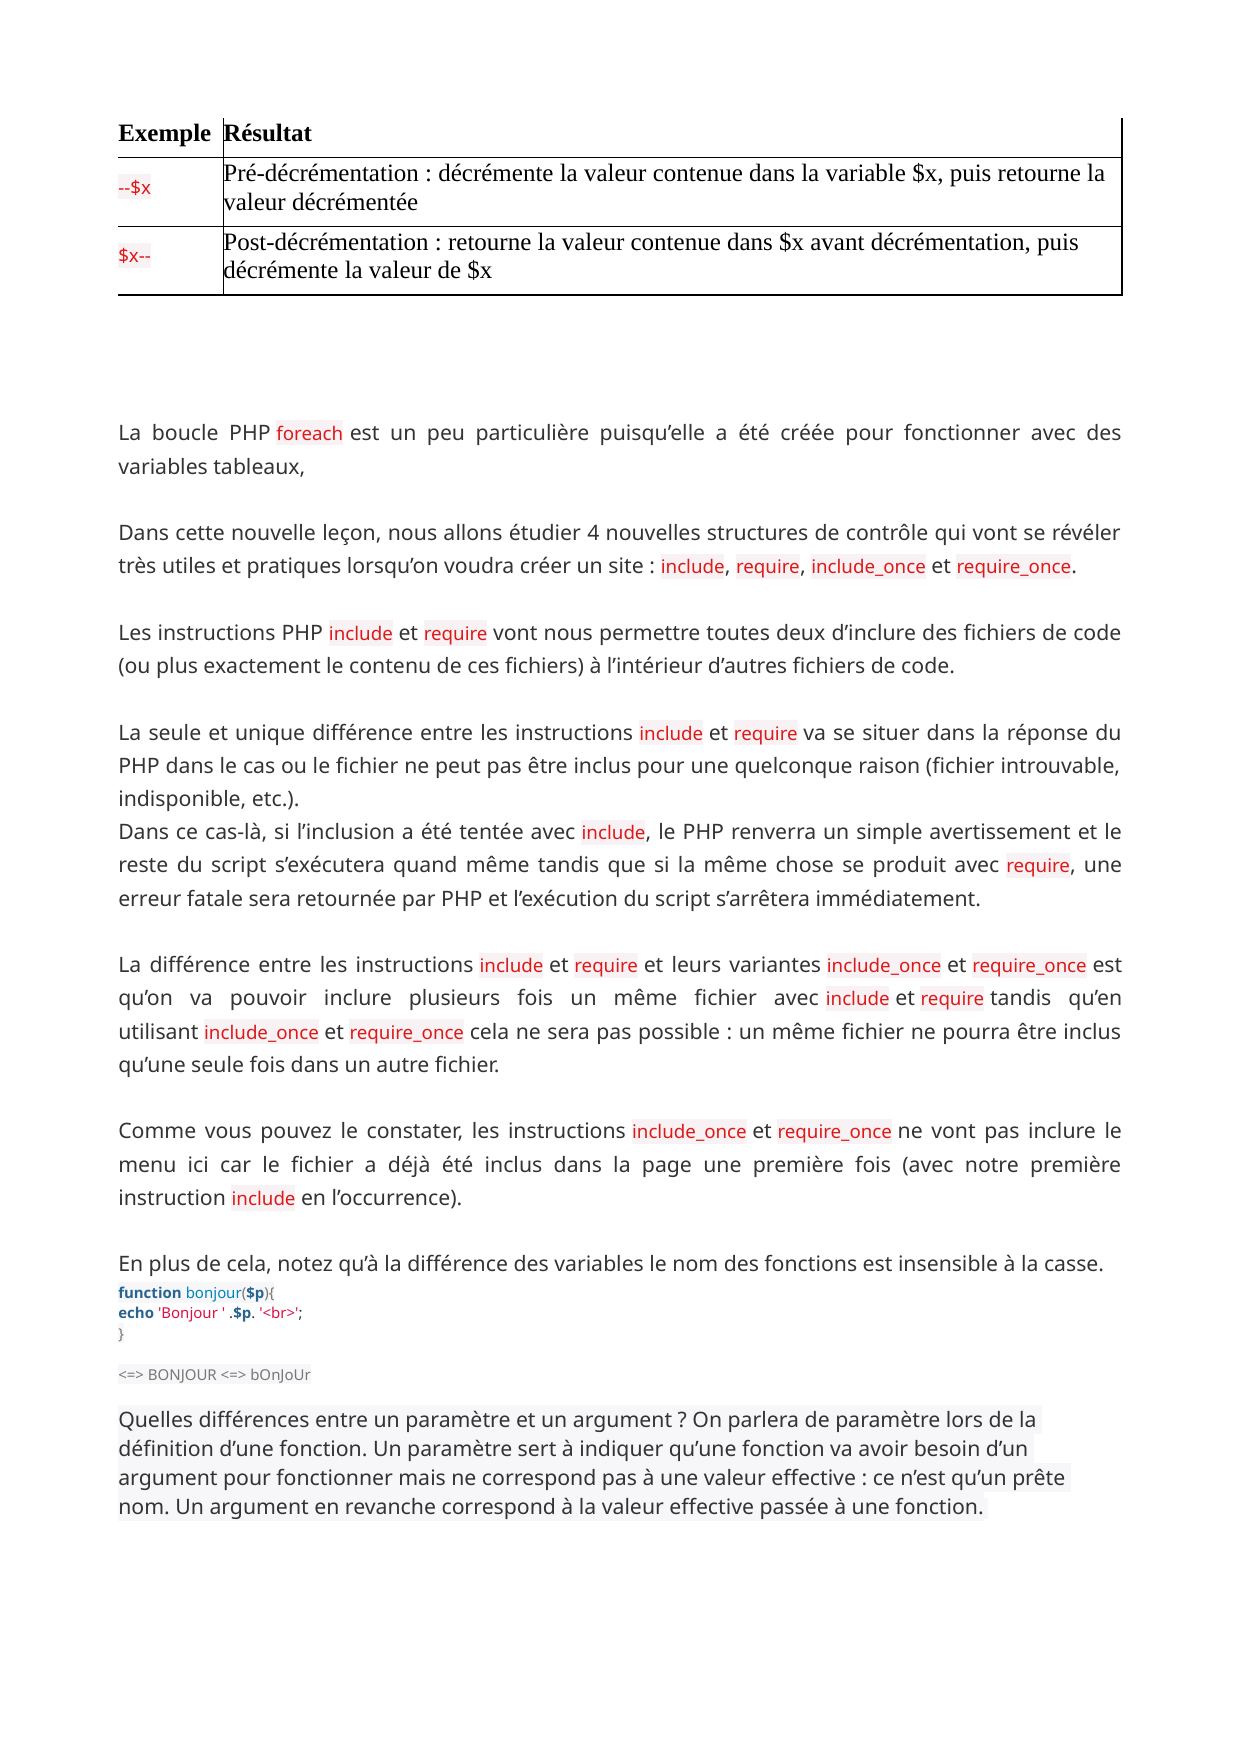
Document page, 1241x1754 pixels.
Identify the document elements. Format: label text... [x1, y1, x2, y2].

text Les instructions PHP include et require vont nous permettre toutes deux d’inclure des fichiers de code (ou plus exactement le contenu de ces fichiers) à l’intérieur d’autres fichiers de code. [118, 618, 1122, 680]
text <=> BONJOUR <=> bOnJoUr [118, 1364, 1122, 1384]
text echo 'Bonjour ' .$p. '<br>'; [118, 1303, 1122, 1323]
text Comme vous pouvez le constater, les instructions include_once et require_once ne vont pas inclure le menu ici car le fichier a déjà été inclus dans la page une première fois (avec notre première instruction include en l’occurrence). [118, 1116, 1122, 1211]
table_cell Pré-décrémentation : décrémente la valeur contenue dans la variable $x, puis retourne la valeur décrémentée [224, 158, 1121, 226]
text Quelles différences entre un paramètre et un argument ? On parlera de paramètre lors de la définition d’une fonction. Un paramètre sert à indiquer qu’une fonction va avoir besoin d’un argument pour fonctionner mais ne correspond pas à une valeur effective : ce n’est qu’un prête nom. Un argument en revanche correspond à la valeur effective passée à une fonction. [118, 1405, 1122, 1521]
table_cell Post-décrémentation : retourne la valeur contenue dans $x avant décrémentation, puis décrémente la valeur de $x [224, 227, 1121, 294]
table_cell $x-- [118, 227, 223, 294]
text La boucle PHP foreach est un peu particulière puisqu’elle a été créée pour fonctionner avec des variables tableaux, [118, 413, 1122, 480]
table_header Résultat [224, 118, 1121, 157]
picture [212, 1290, 216, 1302]
text function bonjour($p){ [118, 1282, 1122, 1303]
text } [118, 1323, 1122, 1343]
table_header Exemple [118, 118, 223, 157]
text Dans cette nouvelle leçon, nous allons étudier 4 nouvelles structures de contrôle qui vont se révéler très utiles et pratiques lorsqu’on voudra créer un site : include, require, include_once et require_once. [118, 518, 1122, 580]
text En plus de cela, notez qu’à la différence des variables le nom des fonctions est insensible à la casse. [118, 1249, 1122, 1278]
table_cell --$x [118, 158, 223, 226]
text La différence entre les instructions include et require et leurs variantes include_once et require_once est qu’on va pouvoir inclure plusieurs fois un même fichier avec include et require tandis qu’en utilisant include_once et require_once cela ne sera pas possible : un même fichier ne pourra être inclus qu’une seule fois dans un autre fichier. [118, 950, 1122, 1078]
text La seule et unique différence entre les instructions include et require va se situer dans la réponse du PHP dans le cas ou le fichier ne peut pas être inclus pour une quelconque raison (fichier introuvable, indisponible, etc.). [118, 717, 1122, 813]
text Dans ce cas-là, si l’inclusion a été tentée avec include, le PHP renverra un simple avertissement et le reste du script s’exécutera quand même tandis que si la même chose se produit avec require, une erreur fatale sera retournée par PHP et l’exécution du script s’arrêtera immédiatement. [118, 817, 1122, 912]
